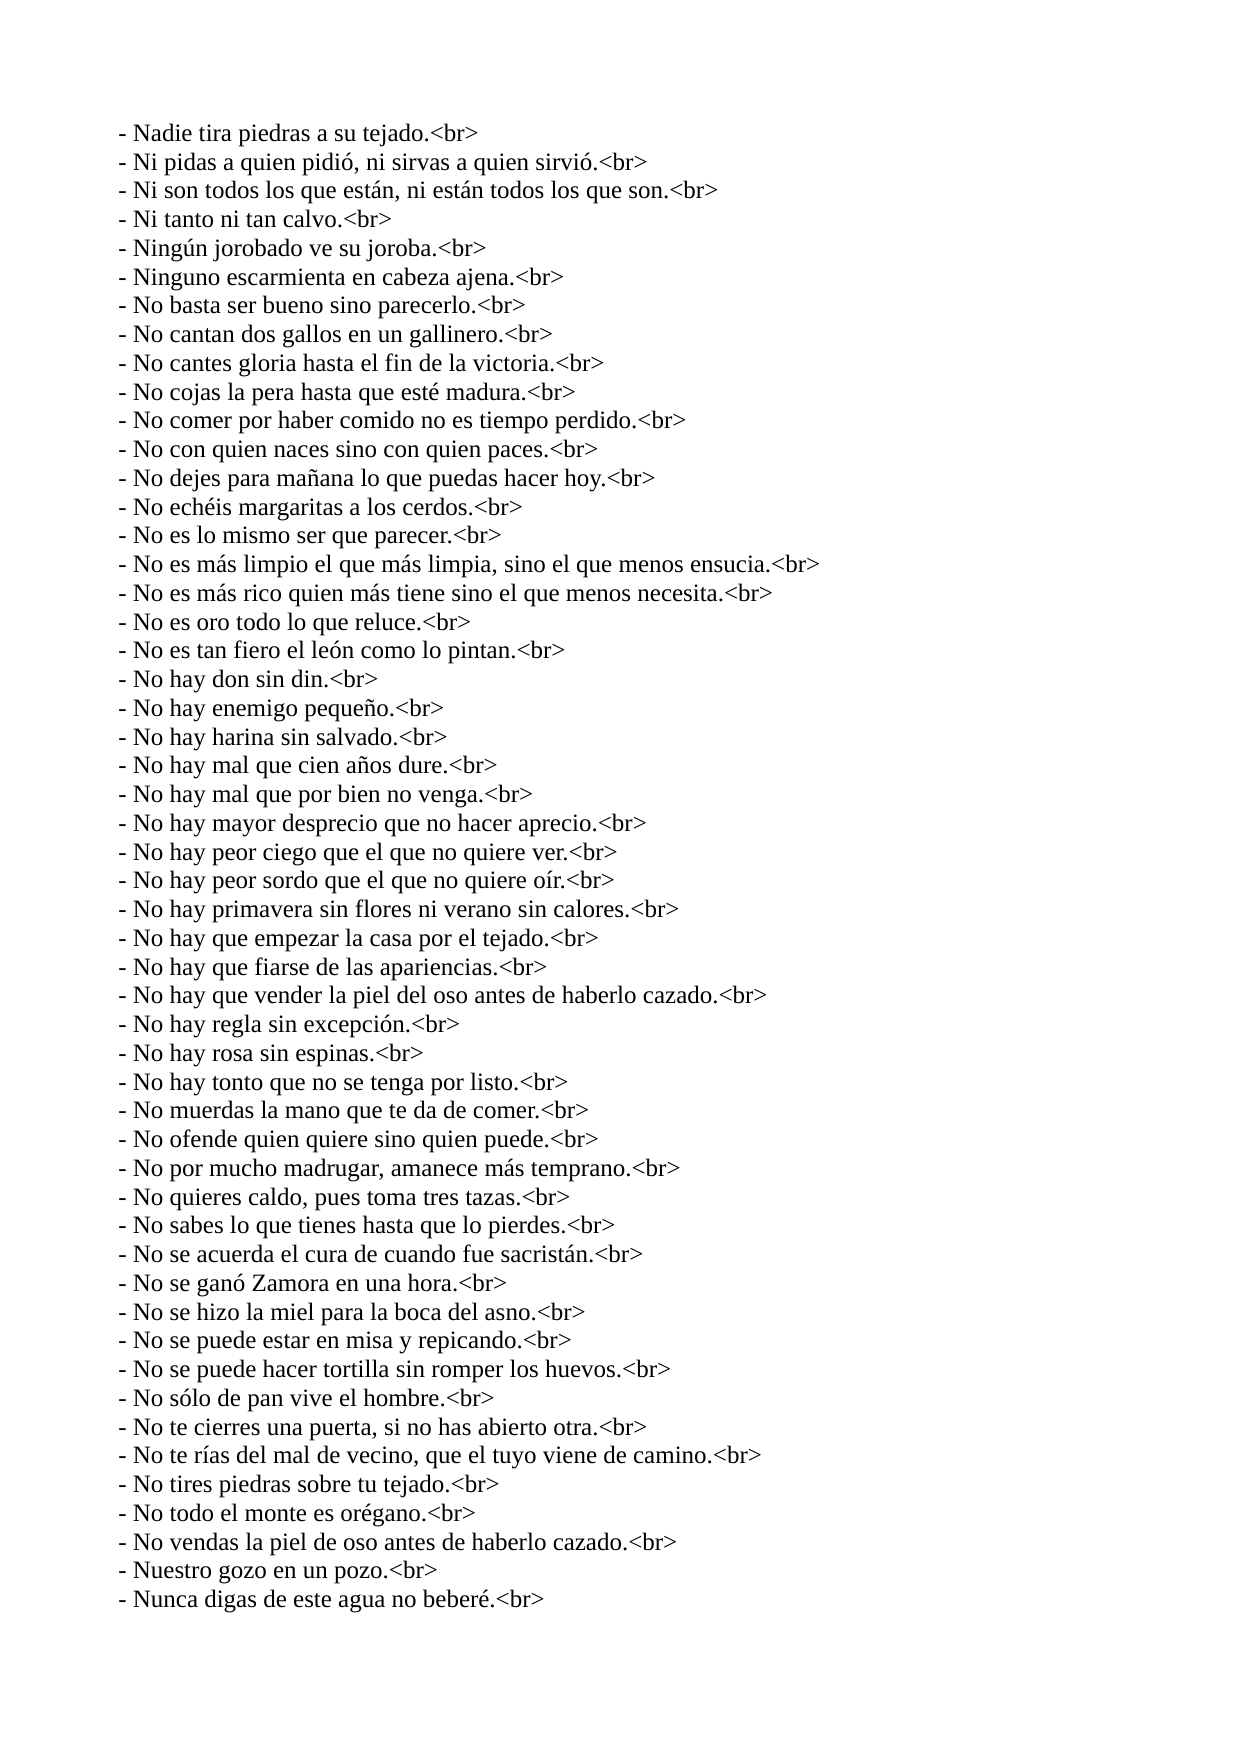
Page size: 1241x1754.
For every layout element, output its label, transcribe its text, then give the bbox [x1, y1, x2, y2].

text - No es lo mismo ser que parecer.<br> [118, 521, 1122, 549]
text - No cojas la pera hasta que esté madura.<br> [118, 377, 1122, 406]
text - No sabes lo que tienes hasta que lo pierdes.<br> [118, 1211, 1122, 1239]
text - No basta ser bueno sino parecerlo.<br> [118, 291, 1122, 319]
text - No comer por haber comido no es tiempo perdido.<br> [118, 406, 1122, 434]
text - No hay primavera sin flores ni verano sin calores.<br> [118, 894, 1122, 923]
text - No sólo de pan vive el hombre.<br> [118, 1383, 1122, 1412]
text - No se hizo la miel para la boca del asno.<br> [118, 1297, 1122, 1326]
text - No hay regla sin excepción.<br> [118, 1009, 1122, 1038]
text - No quieres caldo, pues toma tres tazas.<br> [118, 1182, 1122, 1211]
text - Ni pidas a quien pidió, ni sirvas a quien sirvió.<br> [118, 147, 1122, 176]
text - Ni tanto ni tan calvo.<br> [118, 204, 1122, 233]
text - No hay don sin din.<br> [118, 664, 1122, 693]
text - No echéis margaritas a los cerdos.<br> [118, 492, 1122, 521]
text - No hay mal que por bien no venga.<br> [118, 779, 1122, 808]
text - No cantan dos gallos en un gallinero.<br> [118, 319, 1122, 348]
text - No dejes para mañana lo que puedas hacer hoy.<br> [118, 463, 1122, 492]
text - No hay que vender la piel del oso antes de haberlo cazado.<br> [118, 981, 1122, 1009]
text - Nunca digas de este agua no beberé.<br> [118, 1584, 1122, 1613]
text - No hay enemigo pequeño.<br> [118, 693, 1122, 722]
text - No se acuerda el cura de cuando fue sacristán.<br> [118, 1239, 1122, 1268]
text - No con quien naces sino con quien paces.<br> [118, 434, 1122, 463]
text - No hay que fiarse de las apariencias.<br> [118, 952, 1122, 981]
text - No es oro todo lo que reluce.<br> [118, 607, 1122, 636]
text - No hay peor sordo que el que no quiere oír.<br> [118, 866, 1122, 894]
text - No cantes gloria hasta el fin de la victoria.<br> [118, 348, 1122, 377]
text - No te cierres una puerta, si no has abierto otra.<br> [118, 1412, 1122, 1441]
text - No tires piedras sobre tu tejado.<br> [118, 1469, 1122, 1498]
text - No ofende quien quiere sino quien puede.<br> [118, 1124, 1122, 1153]
text - No vendas la piel de oso antes de haberlo cazado.<br> [118, 1527, 1122, 1556]
text - Nadie tira piedras a su tejado.<br> [118, 118, 1122, 147]
text - No es más limpio el que más limpia, sino el que menos ensucia.<br> [118, 549, 1122, 578]
text - No hay que empezar la casa por el tejado.<br> [118, 923, 1122, 952]
text - No se puede estar en misa y repicando.<br> [118, 1326, 1122, 1354]
text - No hay mal que cien años dure.<br> [118, 751, 1122, 779]
text - No muerdas la mano que te da de comer.<br> [118, 1096, 1122, 1124]
text - No es tan fiero el león como lo pintan.<br> [118, 636, 1122, 664]
text - No hay peor ciego que el que no quiere ver.<br> [118, 837, 1122, 866]
text - Ninguno escarmienta en cabeza ajena.<br> [118, 262, 1122, 291]
text - No hay rosa sin espinas.<br> [118, 1038, 1122, 1067]
text - No hay mayor desprecio que no hacer aprecio.<br> [118, 808, 1122, 837]
text - Nuestro gozo en un pozo.<br> [118, 1556, 1122, 1584]
text - No por mucho madrugar, amanece más temprano.<br> [118, 1153, 1122, 1182]
text - No hay harina sin salvado.<br> [118, 722, 1122, 751]
text - Ningún jorobado ve su joroba.<br> [118, 233, 1122, 262]
text - No te rías del mal de vecino, que el tuyo viene de camino.<br> [118, 1441, 1122, 1469]
text - Ni son todos los que están, ni están todos los que son.<br> [118, 176, 1122, 204]
text - No es más rico quien más tiene sino el que menos necesita.<br> [118, 578, 1122, 607]
text - No hay tonto que no se tenga por listo.<br> [118, 1067, 1122, 1096]
text - No se puede hacer tortilla sin romper los huevos.<br> [118, 1354, 1122, 1383]
text - No se ganó Zamora en una hora.<br> [118, 1268, 1122, 1297]
text - No todo el monte es orégano.<br> [118, 1498, 1122, 1527]
